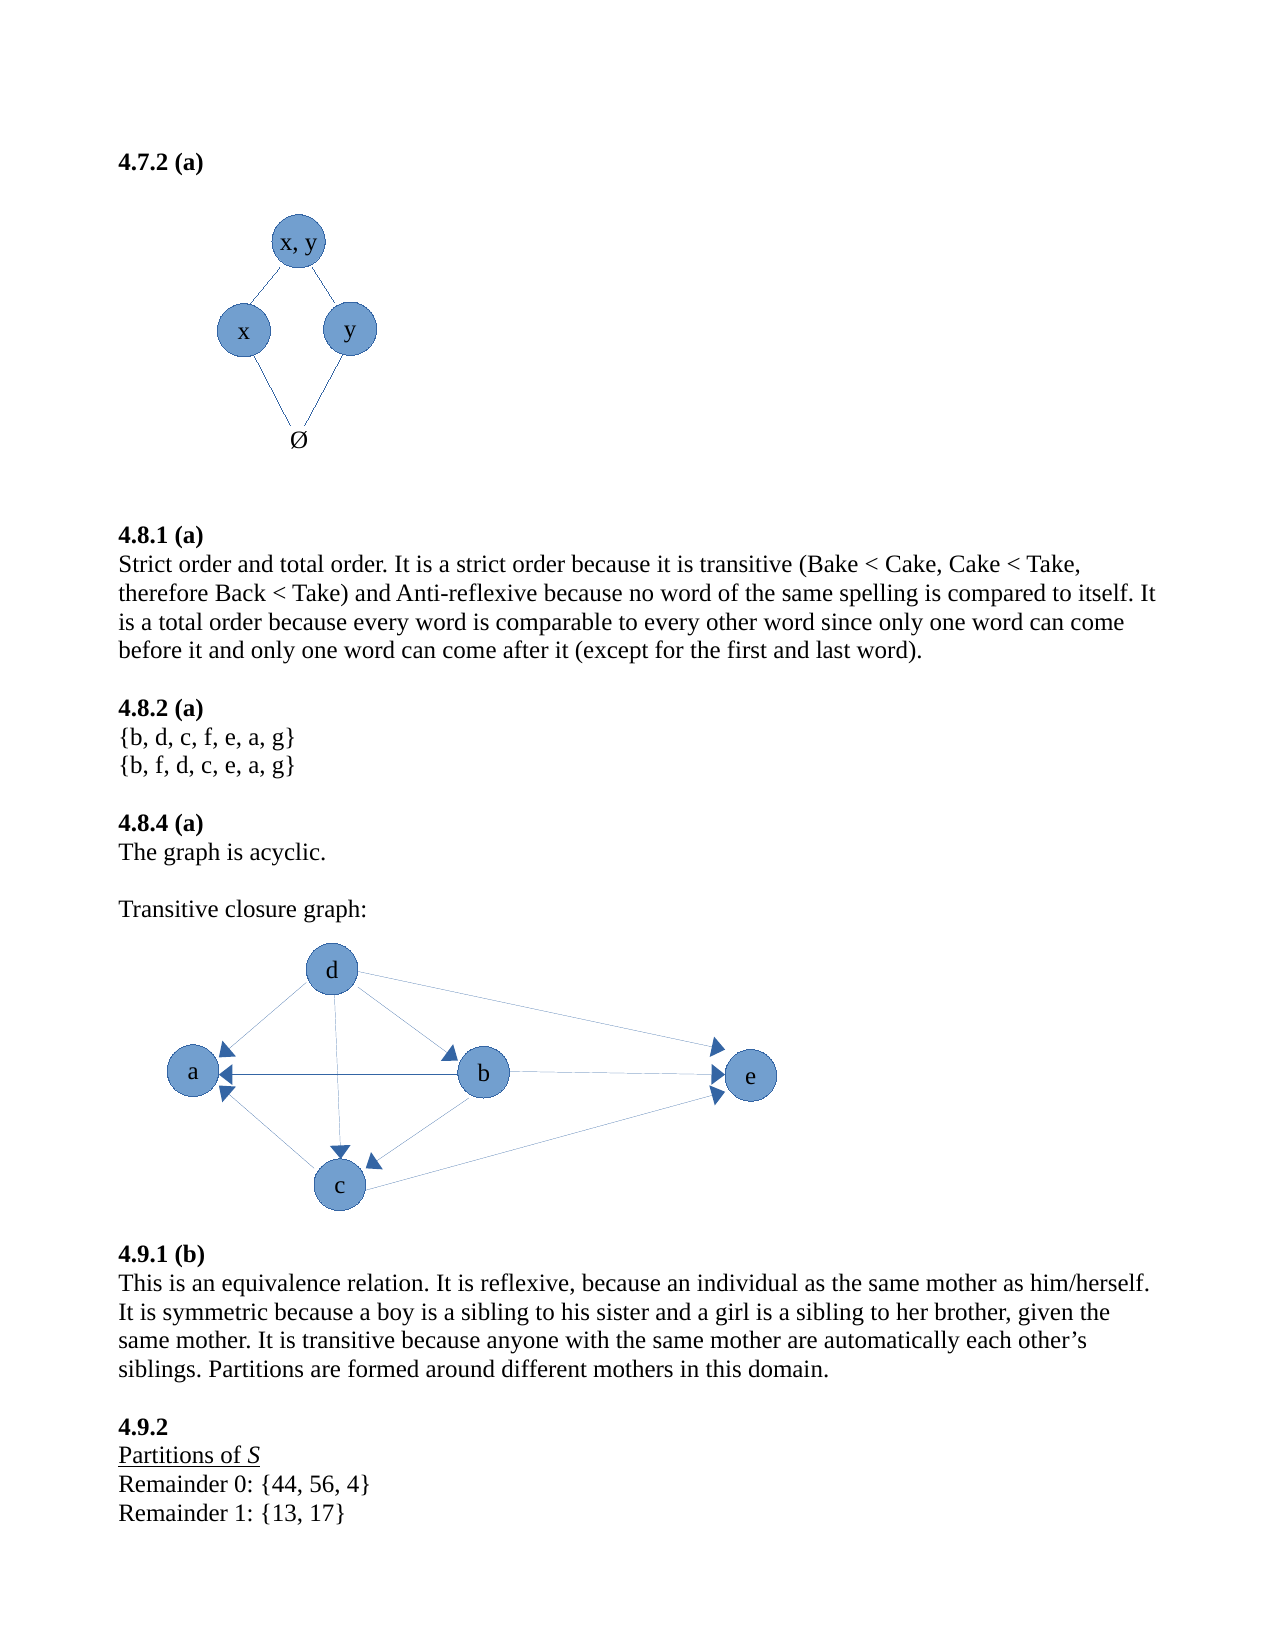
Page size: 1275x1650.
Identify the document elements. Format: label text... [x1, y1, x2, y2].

text {b, d, c, f, e, a, g} [118, 722, 1157, 751]
text Partitions of S [118, 1441, 1157, 1469]
text {b, f, d, c, e, a, g} [118, 751, 1157, 779]
text 4.9.1 (b) [118, 1239, 1157, 1268]
text 4.9.2 [118, 1412, 1157, 1441]
text Strict order and total order. It is a strict order because it is transitive (Bake < Cake, Cake < Take, therefore Back < Take) and Anti-reflexive because no word of the same spelling is compared to itself. It is a total order because every word is comparable to every other word since only one word can come before it and only one word can come after it (except for the first and last word). [118, 549, 1157, 664]
text Remainder 0: {44, 56, 4} [118, 1469, 1157, 1498]
text 4.8.2 (a) [118, 693, 1157, 722]
text The graph is acyclic. [118, 837, 1157, 866]
text 4.8.4 (a) [118, 808, 1157, 837]
text 4.7.2 (a) [118, 147, 1157, 176]
text This is an equivalence relation. It is reflexive, because an individual as the same mother as him/herself. It is symmetric because a boy is a sibling to his sister and a girl is a sibling to her brother, given the same mother. It is transitive because anyone with the same mother are automatically each other’s siblings. Partitions are formed around different mothers in this domain. [118, 1268, 1157, 1383]
text 4.8.1 (a) [118, 521, 1157, 549]
text Remainder 1: {13, 17} [118, 1498, 1157, 1527]
text Transitive closure graph: [118, 894, 1157, 923]
